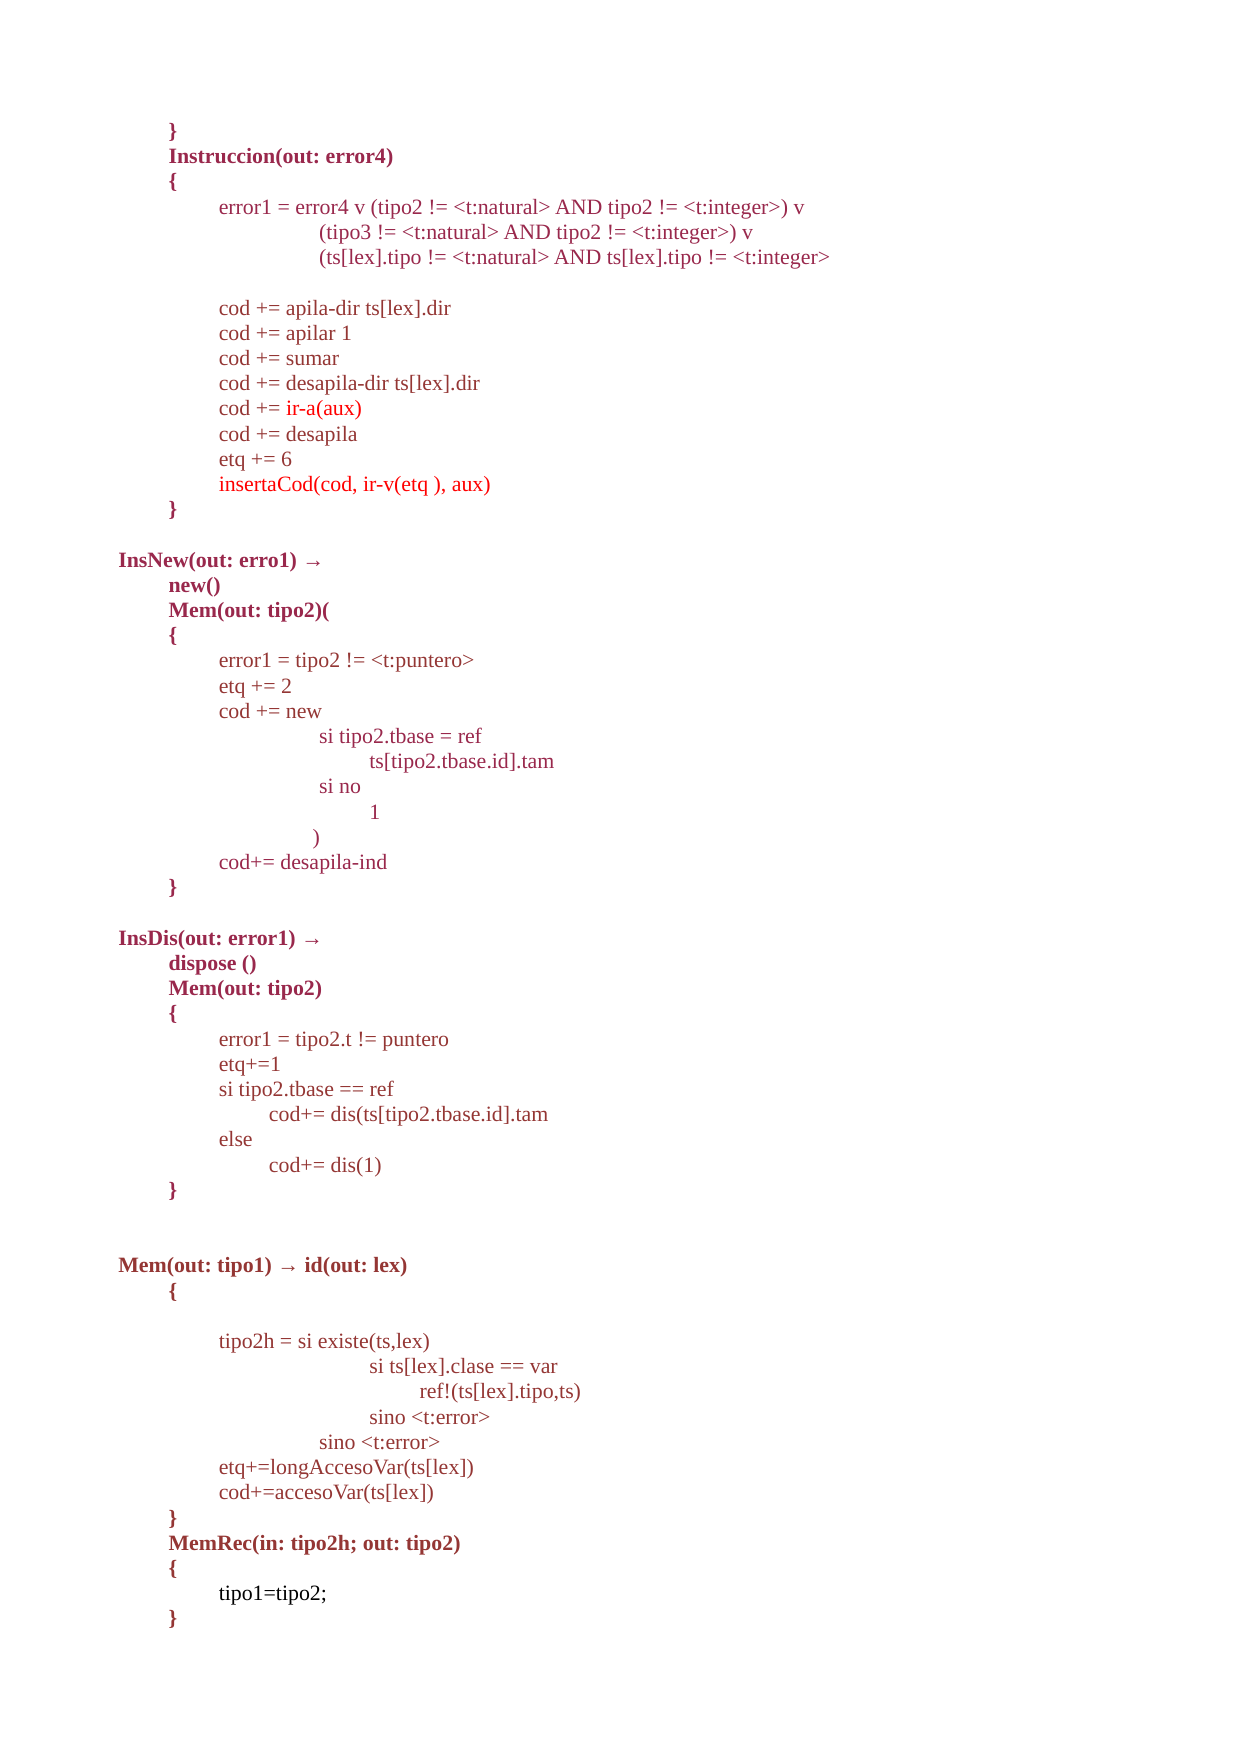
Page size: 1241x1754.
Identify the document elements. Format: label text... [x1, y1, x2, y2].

text sino <t:error> [168, 1429, 1122, 1454]
text InsDis(out: error1) → [118, 925, 1122, 950]
text cod += apila-dir ts[lex].dir [168, 294, 1122, 320]
text } [168, 496, 1122, 521]
text si no [168, 773, 1122, 799]
text { [168, 1000, 1122, 1026]
text etq += 2 [168, 673, 1122, 698]
text insertaCod(cod, ir-v(etq ), aux) [168, 471, 1122, 496]
text cod+= dis(ts[tipo2.tbase.id].tam [168, 1101, 1122, 1126]
text MemRec(in: tipo2h; out: tipo2) [168, 1530, 1122, 1555]
text cod+=accesoVar(ts[lex]) [168, 1479, 1122, 1504]
text Mem(out: tipo2) [168, 975, 1122, 1000]
text } [168, 118, 1122, 143]
text } [168, 1504, 1122, 1530]
text cod += sumar [168, 345, 1122, 370]
text Mem(out: tipo1) → id(out: lex) [118, 1252, 1122, 1278]
text } [168, 1605, 1122, 1631]
text si ts[lex].clase == var [118, 1353, 1122, 1378]
text InsNew(out: erro1) → [118, 547, 1122, 572]
text error1 = error4 v (tipo2 != <t:natural> AND tipo2 != <t:integer>) v [168, 194, 1122, 219]
text ts[tipo2.tbase.id].tam [168, 748, 1122, 773]
text si tipo2.tbase = ref [168, 723, 1122, 748]
text { [168, 622, 1122, 647]
text new() [118, 572, 1122, 597]
text si tipo2.tbase == ref [168, 1076, 1122, 1101]
text etq += 6 [168, 446, 1122, 471]
text { [168, 168, 1122, 194]
text } [168, 1177, 1122, 1202]
text dispose () [118, 950, 1122, 975]
text { [168, 1555, 1122, 1580]
text ref!(ts[lex].tipo,ts) [118, 1378, 1122, 1404]
text Instruccion(out: error4) [168, 143, 1122, 168]
text else [168, 1126, 1122, 1152]
text cod+= dis(1) [168, 1152, 1122, 1177]
text tipo1=tipo2; [168, 1580, 1122, 1605]
text ) [168, 824, 1122, 849]
text cod += desapila-dir ts[lex].dir [168, 370, 1122, 395]
text cod+= desapila-ind [118, 849, 1122, 874]
text error1 = tipo2.t != puntero [168, 1026, 1122, 1051]
text { [168, 1278, 1122, 1303]
text error1 = tipo2 != <t:puntero> [168, 647, 1122, 673]
text etq+=1 [168, 1051, 1122, 1076]
text sino <t:error> [118, 1404, 1122, 1429]
text tipo2h = si existe(ts,lex) [118, 1328, 1122, 1353]
text 1 [168, 799, 1122, 824]
text cod += desapila [168, 421, 1122, 446]
text etq+=longAccesoVar(ts[lex]) [168, 1454, 1122, 1479]
text Mem(out: tipo2)( [168, 597, 1122, 622]
text cod += ir-a(aux) [168, 395, 1122, 421]
text cod += new [168, 698, 1122, 723]
text cod += apilar 1 [168, 320, 1122, 345]
text (ts[lex].tipo != <t:natural> AND ts[lex].tipo != <t:integer> [168, 244, 1122, 269]
text (tipo3 != <t:natural> AND tipo2 != <t:integer>) v [168, 219, 1122, 244]
text } [168, 874, 1122, 899]
